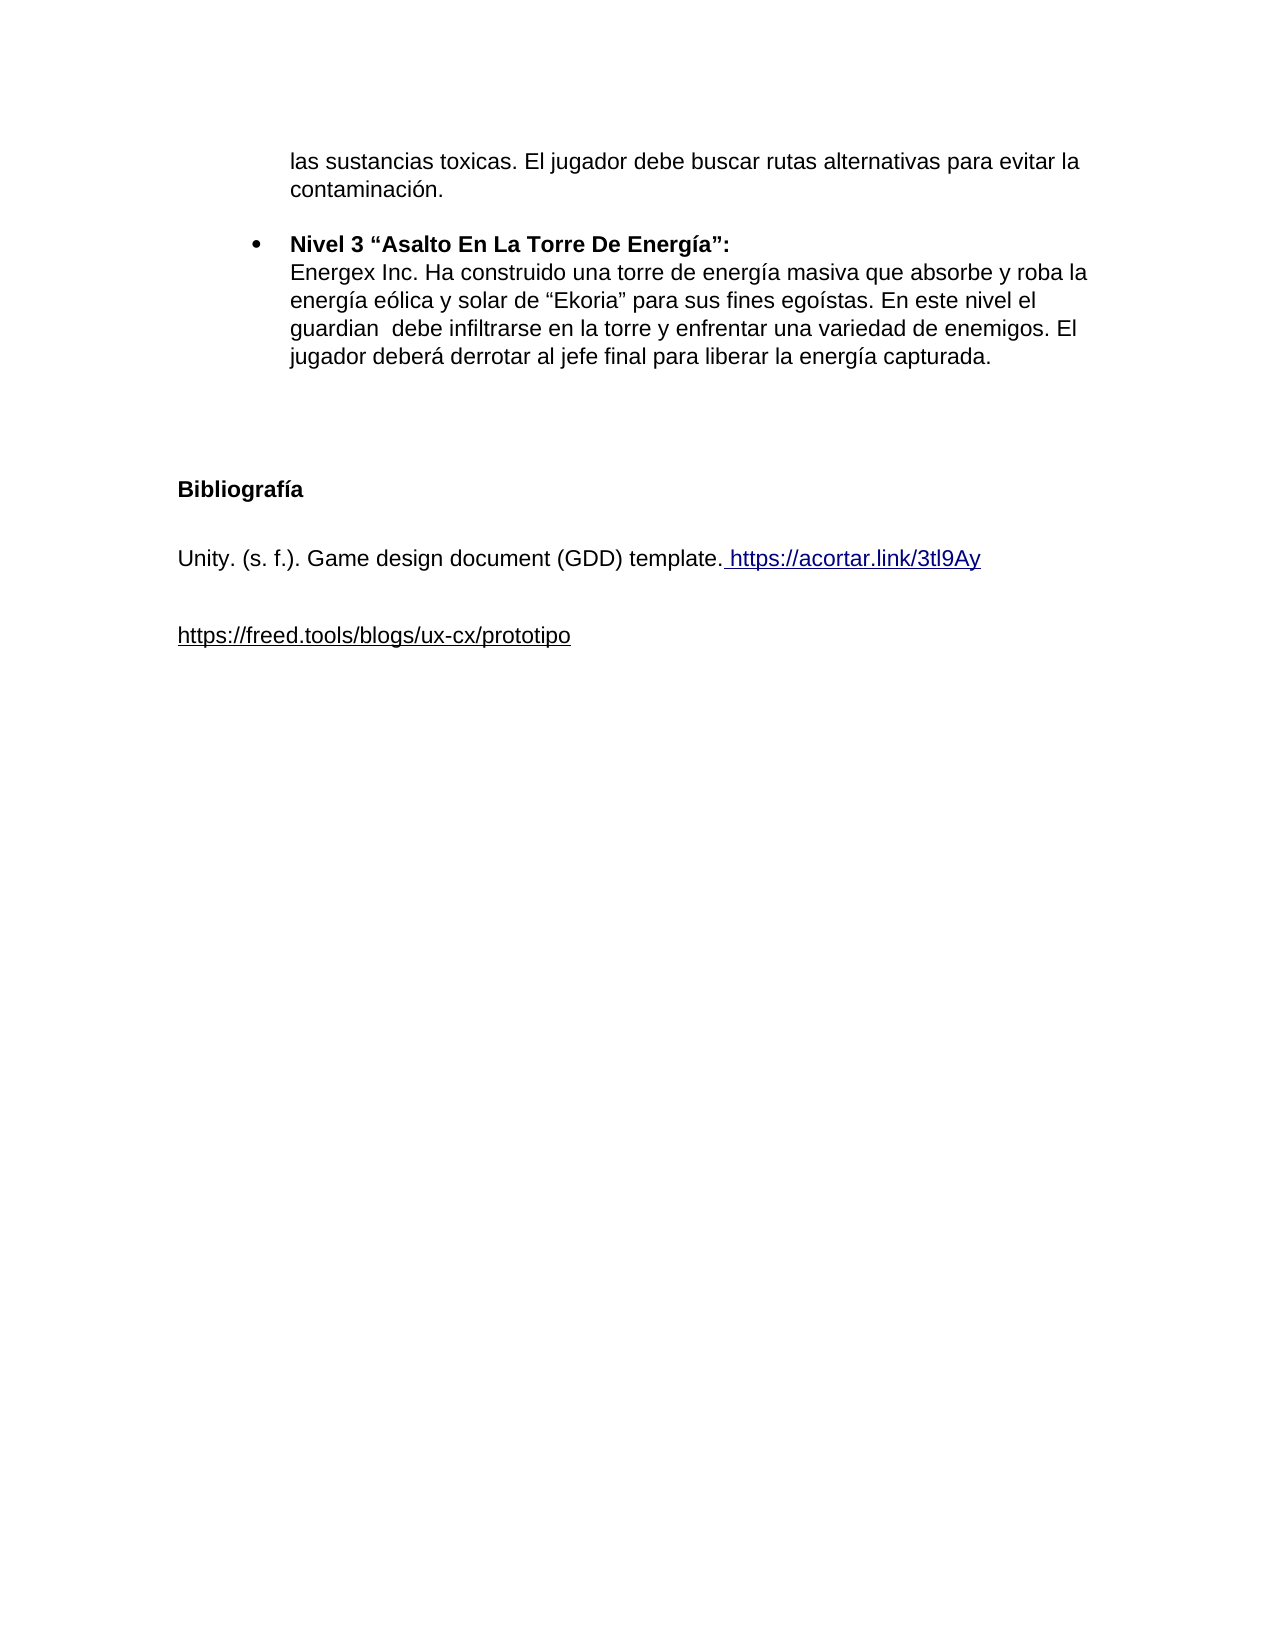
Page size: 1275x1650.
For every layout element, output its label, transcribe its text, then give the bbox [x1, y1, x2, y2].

list las sustancias toxicas. El jugador debe buscar rutas alternativas para evitar la contaminación. [252, 148, 1098, 202]
list Nivel 3 “Asalto En La Torre De Energía”: Energex Inc. Ha construido una torre de energía masiva que absorbe y roba la energía eólica y solar de “Ekoria” para sus fines egoístas. En este nivel el guardian debe infiltrarse en la torre y enfrentar una variedad de enemigos. El jugador deberá derrotar al jefe final para liberar la energía capturada. [252, 231, 1098, 369]
text Unity. (s. f.). Game design document (GDD) template. https://acortar.link/3tl9Ay [177, 545, 1098, 571]
text https://freed.tools/blogs/ux-cx/prototipo [177, 622, 1098, 648]
text Bibliografía [177, 476, 1098, 502]
